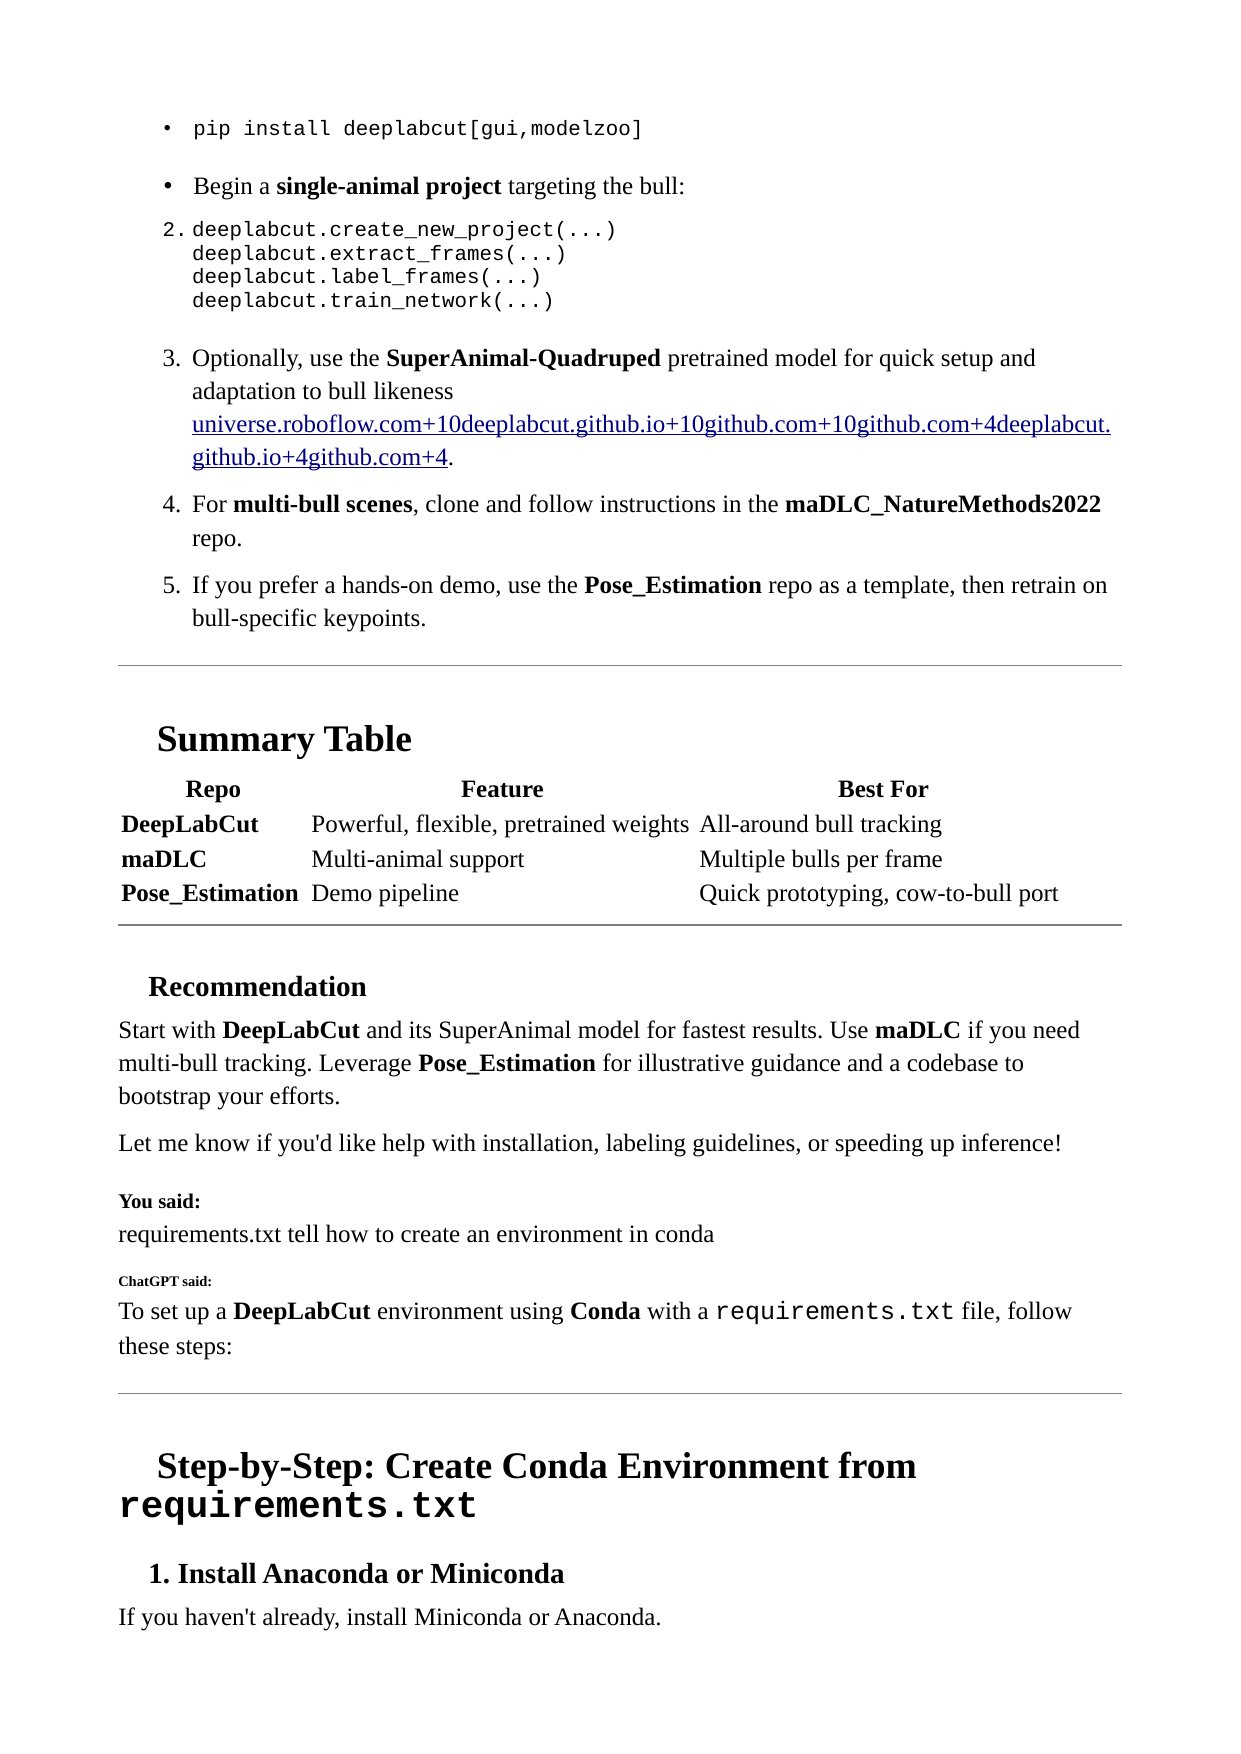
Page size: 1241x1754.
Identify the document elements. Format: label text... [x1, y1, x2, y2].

subtitle ✅ Step-by-Step: Create Conda Environment from requirements.txt [118, 1443, 1122, 1529]
text Start with DeepLabCut and its SuperAnimal model for fastest results. Use maDLC if you need multi-bull tracking. Leverage Pose_Estimation for illustrative guidance and a codebase to bootstrap your efforts. [118, 1015, 1122, 1109]
table_cell maDLC [118, 841, 308, 875]
table_cell Multi-animal support [308, 841, 696, 875]
table_header Feature [308, 772, 696, 806]
table_cell Demo pipeline [308, 875, 696, 910]
table_cell Powerful, flexible, pretrained weights [308, 806, 696, 841]
subtitle You said: [118, 1188, 1122, 1213]
subtitle ✅ Summary Table [118, 716, 1122, 759]
list Optionally, use the SuperAnimal-Quadruped pretrained model for quick setup and adaptation to bull likeness universe.roboflow.com+10deeplabcut.github.io+10github.com+10github.com+4deeplabcut.github.io+4github.com+4. [162, 343, 1122, 471]
table_cell All-around bull tracking [696, 806, 1070, 841]
list deeplabcut.train_network(...) [162, 290, 1122, 313]
text If you haven't already, install Miniconda or Anaconda. [118, 1602, 1122, 1631]
list Begin a single-animal project targeting the bull: [164, 171, 1122, 200]
list deeplabcut.create_new_project(...) [162, 219, 1122, 242]
subtitle 🧾 1. Install Anaconda or Miniconda [118, 1556, 1122, 1590]
table_cell Multiple bulls per frame [696, 841, 1070, 875]
subtitle ChatGPT said: [118, 1273, 1122, 1289]
list deeplabcut.label_frames(...) [162, 266, 1122, 290]
table_cell Pose_Estimation [118, 875, 308, 910]
text Let me know if you'd like help with installation, labeling guidelines, or speeding up inference! [118, 1128, 1122, 1157]
table_cell Quick prototyping, cow-to-bull port [696, 875, 1070, 910]
text To set up a DeepLabCut environment using Conda with a requirements.txt file, follow these steps: [118, 1296, 1122, 1359]
table_header Best For [696, 772, 1070, 806]
table_header Repo [118, 772, 308, 806]
list For multi-bull scenes, clone and follow instructions in the maDLC_NatureMethods2022 repo. [162, 489, 1122, 551]
table_cell DeepLabCut [118, 806, 308, 841]
list If you prefer a hands-on demo, use the Pose_Estimation repo as a template, then retrain on bull-specific keypoints. [162, 570, 1122, 632]
text requirements.txt tell how to create an environment in conda [118, 1219, 1122, 1248]
subtitle 📌 Recommendation [118, 969, 1122, 1002]
list pip install deeplabcut[gui,modelzoo] [164, 118, 1122, 142]
list deeplabcut.extract_frames(...) [162, 242, 1122, 266]
